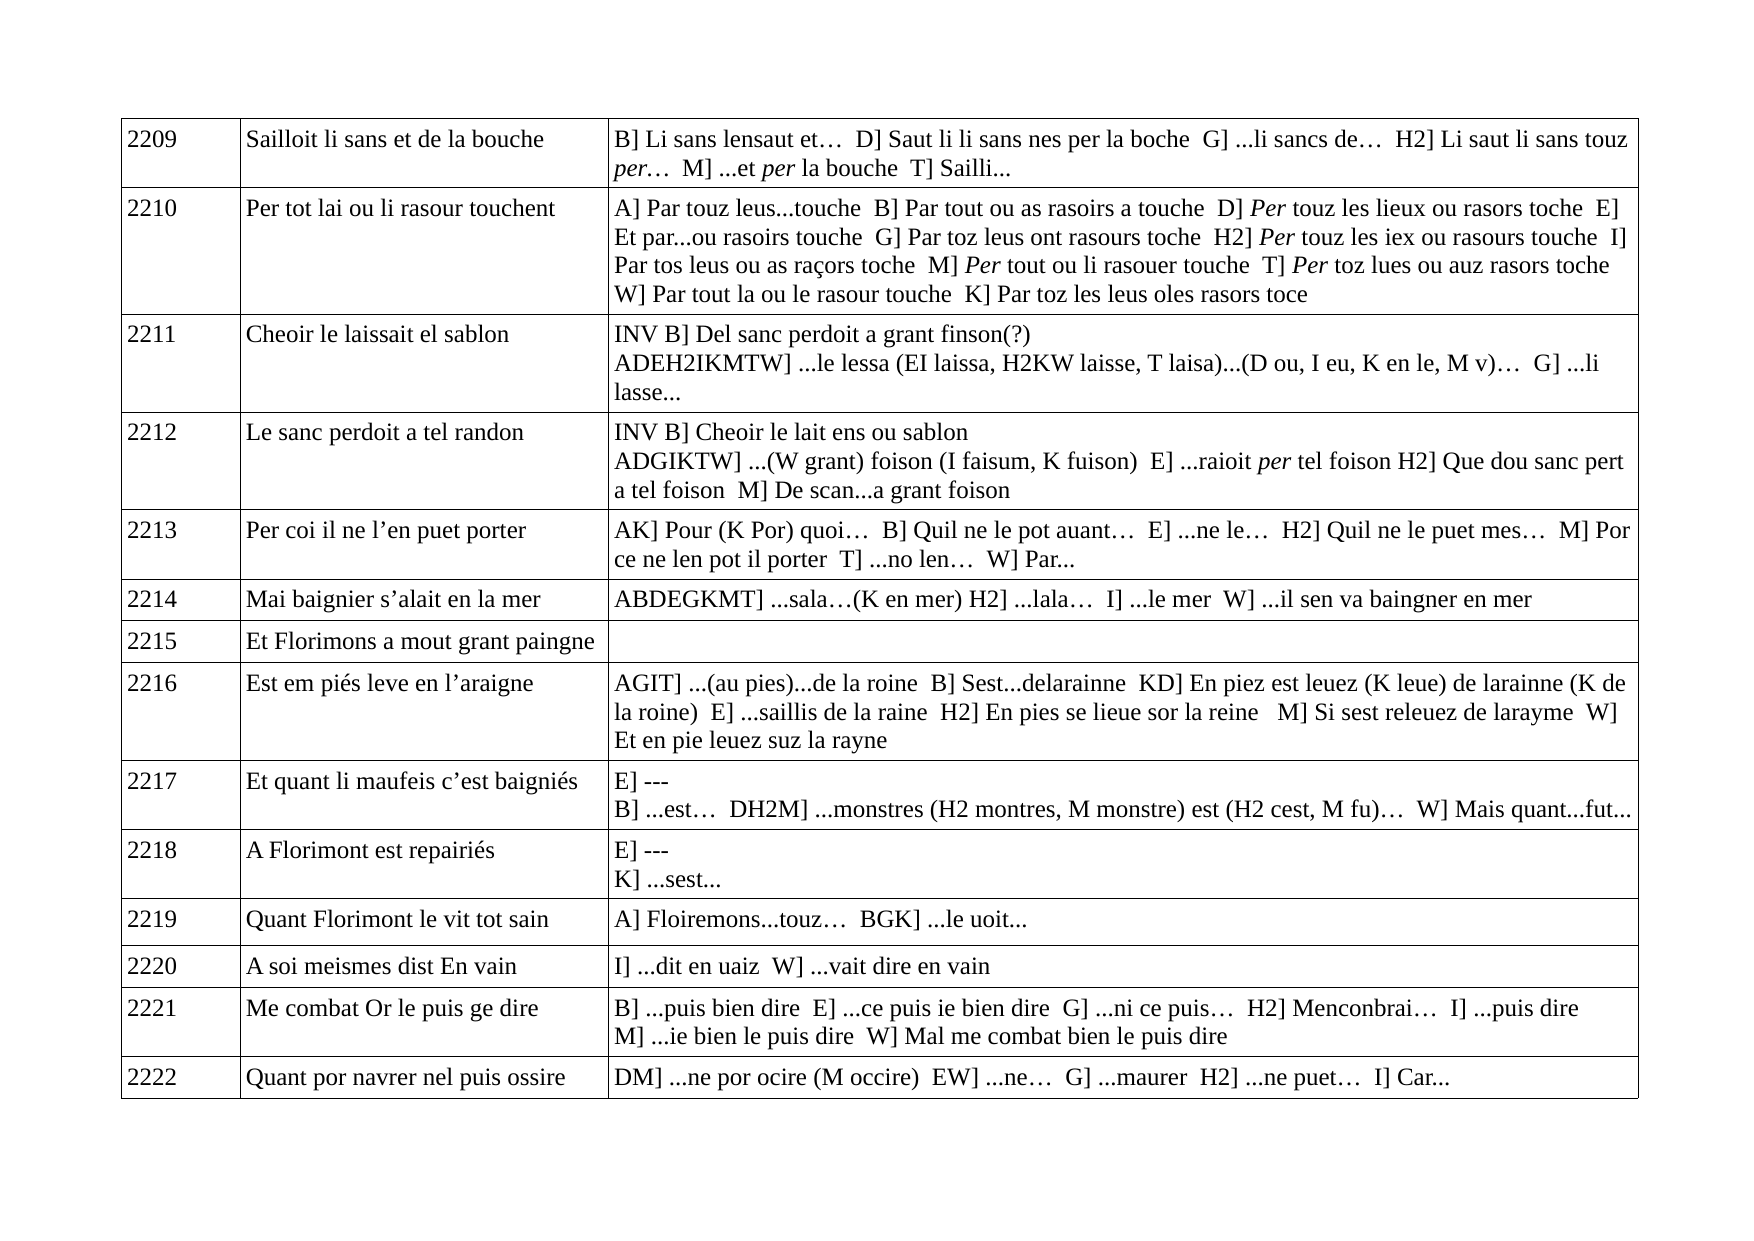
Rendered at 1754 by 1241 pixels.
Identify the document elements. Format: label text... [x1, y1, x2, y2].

table_cell 2213 [122, 510, 240, 578]
table_cell I] ...dit en uaiz W] ...vait dire en vain [609, 946, 1638, 987]
table_cell Quant por navrer nel puis ossire [241, 1057, 608, 1098]
table_cell 2211 [122, 315, 240, 412]
table_cell Et Florimons a mout grant paingne [241, 621, 608, 662]
table_cell 2210 [122, 188, 240, 314]
table_cell Le sanc perdoit a tel randon [241, 413, 608, 509]
table_cell AK] Pour (K Por) quoi… B] Quil ne le pot auant… E] ...ne le… H2] Quil ne le puet mes… M] Por ce ne len pot il porter T] ...no len… W] Par... [609, 510, 1638, 578]
table_cell Est em piés leve en l’araigne [241, 663, 608, 760]
table_cell 2215 [122, 621, 240, 662]
table_cell Cheoir le laissait el sablon [241, 315, 608, 412]
table_cell A] Floiremons...touz… BGK] ...le uoit... [609, 899, 1638, 945]
table_cell Me combat Or le puis ge dire [241, 988, 608, 1056]
table_cell 2217 [122, 761, 240, 829]
table_cell B] Li sans lensaut et… D] Saut li li sans nes per la boche G] ...li sancs de… H2] Li saut li sans touz per… M] ...et per la bouche T] Sailli... [609, 119, 1638, 187]
table_cell Quant Florimont le vit tot sain [241, 899, 608, 945]
table_cell Et quant li maufeis c’est baigniés [241, 761, 608, 829]
table_cell DM] ...ne por ocire (M occire) EW] ...ne… G] ...maurer H2] ...ne puet… I] Car... [609, 1057, 1638, 1098]
table_cell E] --- B] ...est… DH2M] ...monstres (H2 montres, M monstre) est (H2 cest, M fu)… W] Mais quant...fut... [609, 761, 1638, 829]
table_cell 2219 [122, 899, 240, 945]
table_cell E] --- K] ...sest... [609, 830, 1638, 898]
table_cell 2221 [122, 988, 240, 1056]
table_cell 2209 [122, 119, 240, 187]
table_cell [609, 621, 1638, 662]
table_cell 2214 [122, 580, 240, 620]
table_cell Mai baignier s’alait en la mer [241, 580, 608, 620]
table_cell Sailloit li sans et de la bouche [241, 119, 608, 187]
table_cell 2212 [122, 413, 240, 509]
table_cell Per tot lai ou li rasour touchent [241, 188, 608, 314]
table_cell INV B] Cheoir le lait ens ou sablon ADGIKTW] ...(W grant) foison (I faisum, K fuison) E] ...raioit per tel foison H2] Que dou sanc pert a tel foison M] De scan...a grant foison [609, 413, 1638, 509]
table_cell B] ...puis bien dire E] ...ce puis ie bien dire G] ...ni ce puis… H2] Menconbrai… I] ...puis dire M] ...ie bien le puis dire W] Mal me combat bien le puis dire [609, 988, 1638, 1056]
table_cell 2220 [122, 946, 240, 987]
table_cell 2222 [122, 1057, 240, 1098]
table_cell 2218 [122, 830, 240, 898]
table_cell 2216 [122, 663, 240, 760]
table_cell ABDEGKMT] ...sala…(K en mer) H2] ...lala… I] ...le mer W] ...il sen va baingner en mer [609, 580, 1638, 620]
table_cell Per coi il ne l’en puet porter [241, 510, 608, 578]
table_cell A Florimont est repairiés [241, 830, 608, 898]
table_cell A soi meismes dist En vain [241, 946, 608, 987]
table_cell A] Par touz leus...touche B] Par tout ou as rasoirs a touche D] Per touz les lieux ou rasors toche E] Et par...ou rasoirs touche G] Par toz leus ont rasours toche H2] Per touz les iex ou rasours touche I] Par tos leus ou as raçors toche M] Per tout ou li rasouer touche T] Per toz lues ou auz rasors toche W] Par tout la ou le rasour touche K] Par toz les leus oles rasors toce [609, 188, 1638, 314]
table_cell AGIT] ...(au pies)...de la roine B] Sest...delarainne KD] En piez est leuez (K leue) de larainne (K de la roine) E] ...saillis de la raine H2] En pies se lieue sor la reine M] Si sest releuez de larayme W] Et en pie leuez suz la rayne [609, 663, 1638, 760]
table_cell INV B] Del sanc perdoit a grant finson(?) ADEH2IKMTW] ...le lessa (EI laissa, H2KW laisse, T laisa)...(D ou, I eu, K en le, M v)… G] ...li lasse... [609, 315, 1638, 412]
